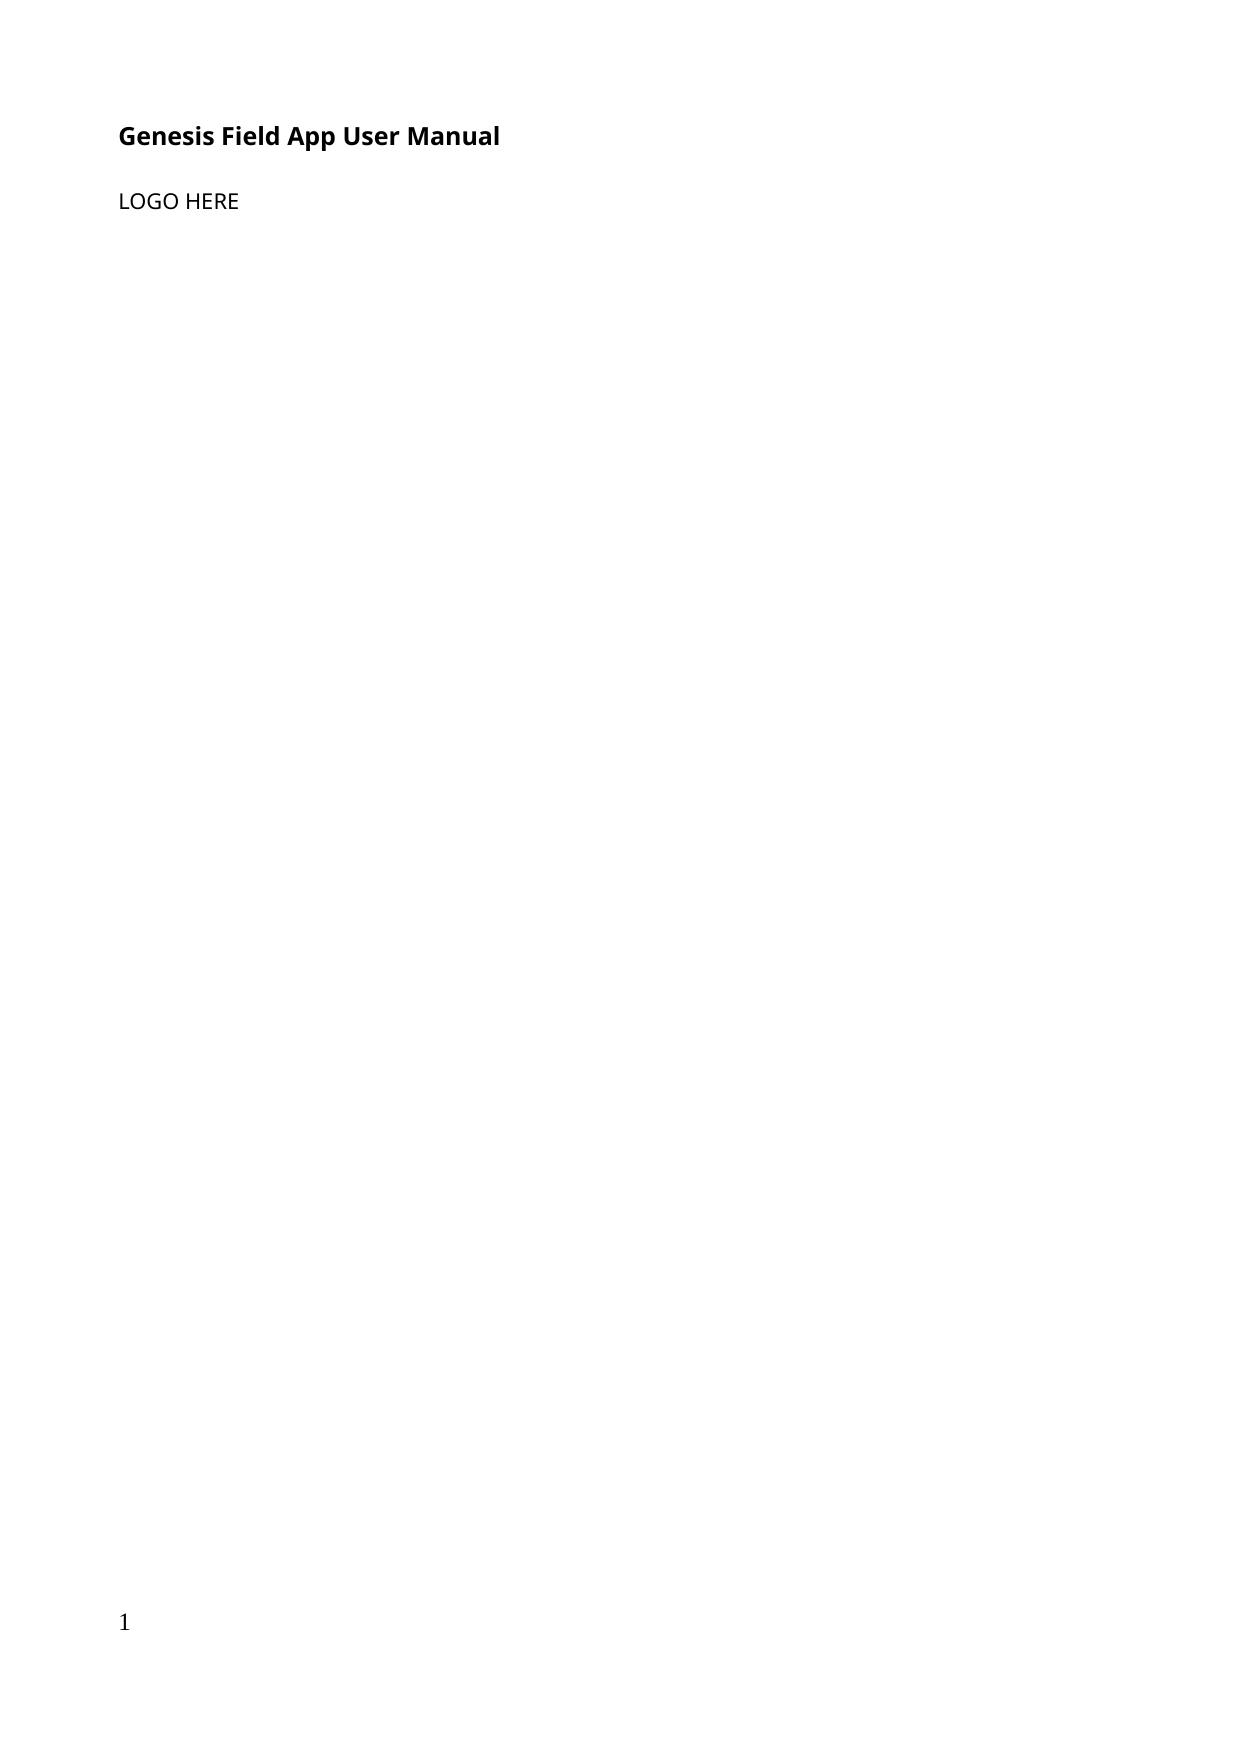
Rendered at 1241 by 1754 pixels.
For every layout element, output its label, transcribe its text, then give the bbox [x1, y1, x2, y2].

text Genesis Field App User Manual [118, 118, 1122, 152]
text LOGO HERE [118, 186, 1122, 216]
